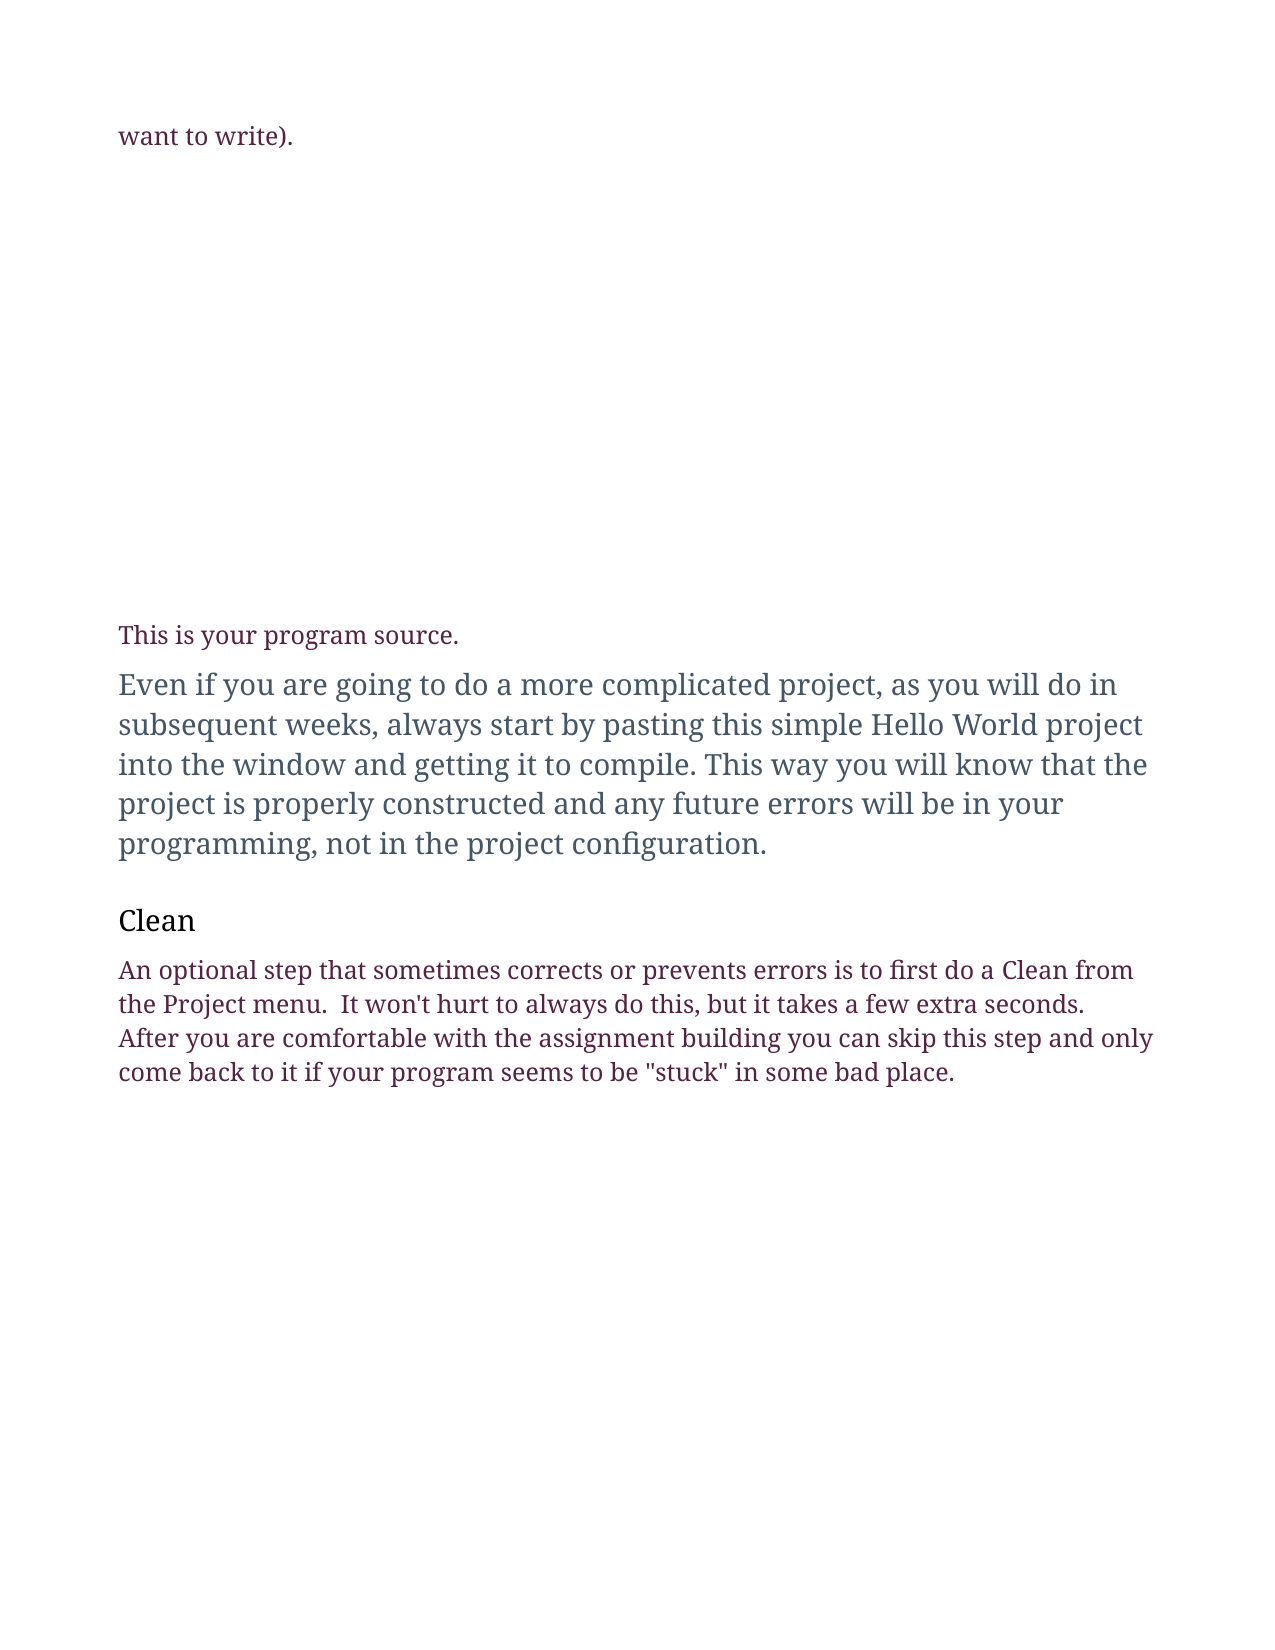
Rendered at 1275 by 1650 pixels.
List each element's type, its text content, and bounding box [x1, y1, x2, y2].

text Even if you are going to do a more complicated project, as you will do in subsequent weeks, always start by pasting this simple Hello World project into the window and getting it to compile. This way you will know that the project is properly constructed and any future errors will be in your programming, not in the project configuration. [118, 664, 1157, 863]
subtitle Clean [118, 900, 1157, 940]
text want to write). [118, 118, 1157, 152]
text This is your program source. [118, 618, 1157, 652]
text An optional step that sometimes corrects or prevents errors is to first do a Clean from the Project menu. It won't hurt to always do this, but it takes a few extra seconds. After you are comfortable with the assignment building you can skip this step and only come back to it if your program seems to be "stuck" in some bad place. [118, 952, 1157, 1089]
